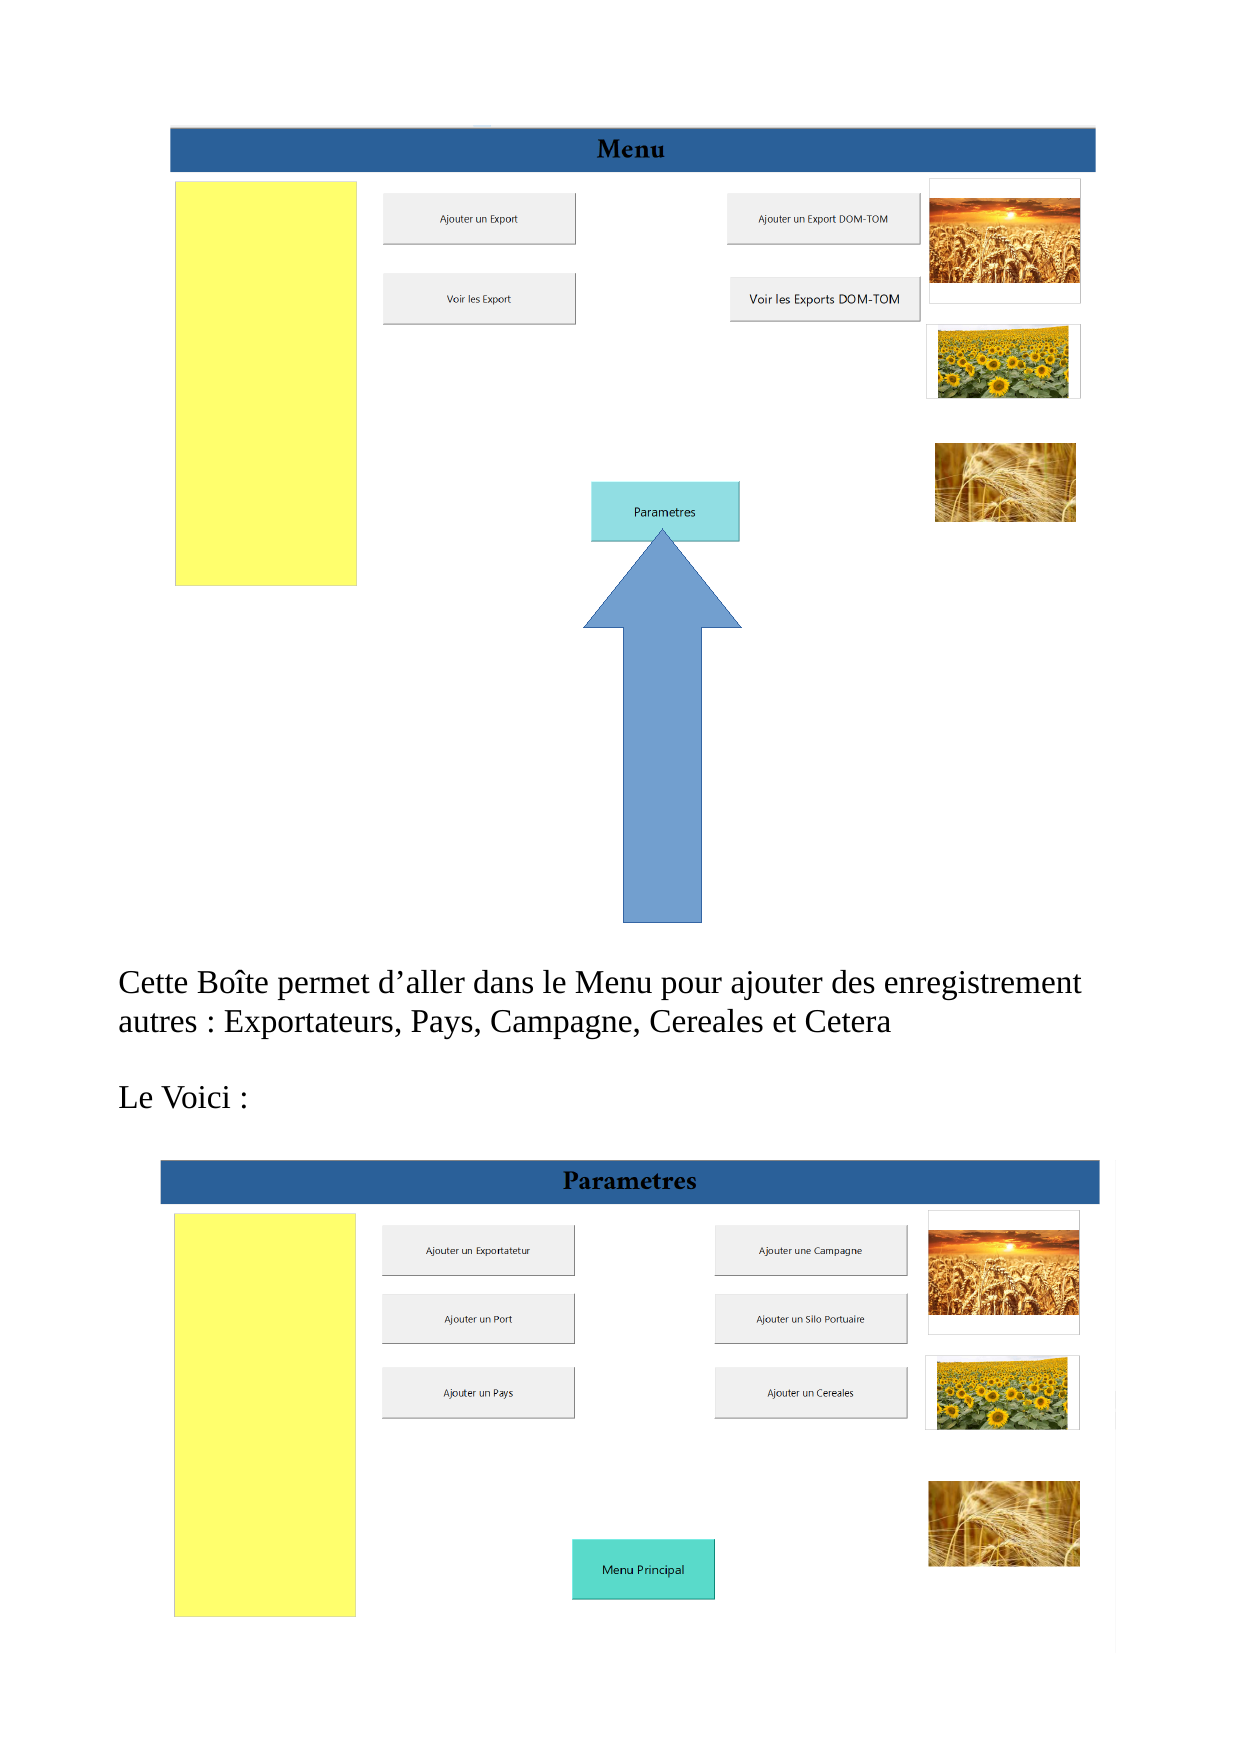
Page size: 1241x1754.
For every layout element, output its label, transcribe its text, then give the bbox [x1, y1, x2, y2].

text Le Voici : [118, 1077, 1122, 1116]
picture [170, 125, 1096, 618]
text Cette Boîte permet d’aller dans le Menu pour ajouter des enregistrement autres : Exportateurs, Pays, Campagne, Cereales et Cetera [118, 962, 1122, 1039]
picture [160, 1160, 1116, 1653]
